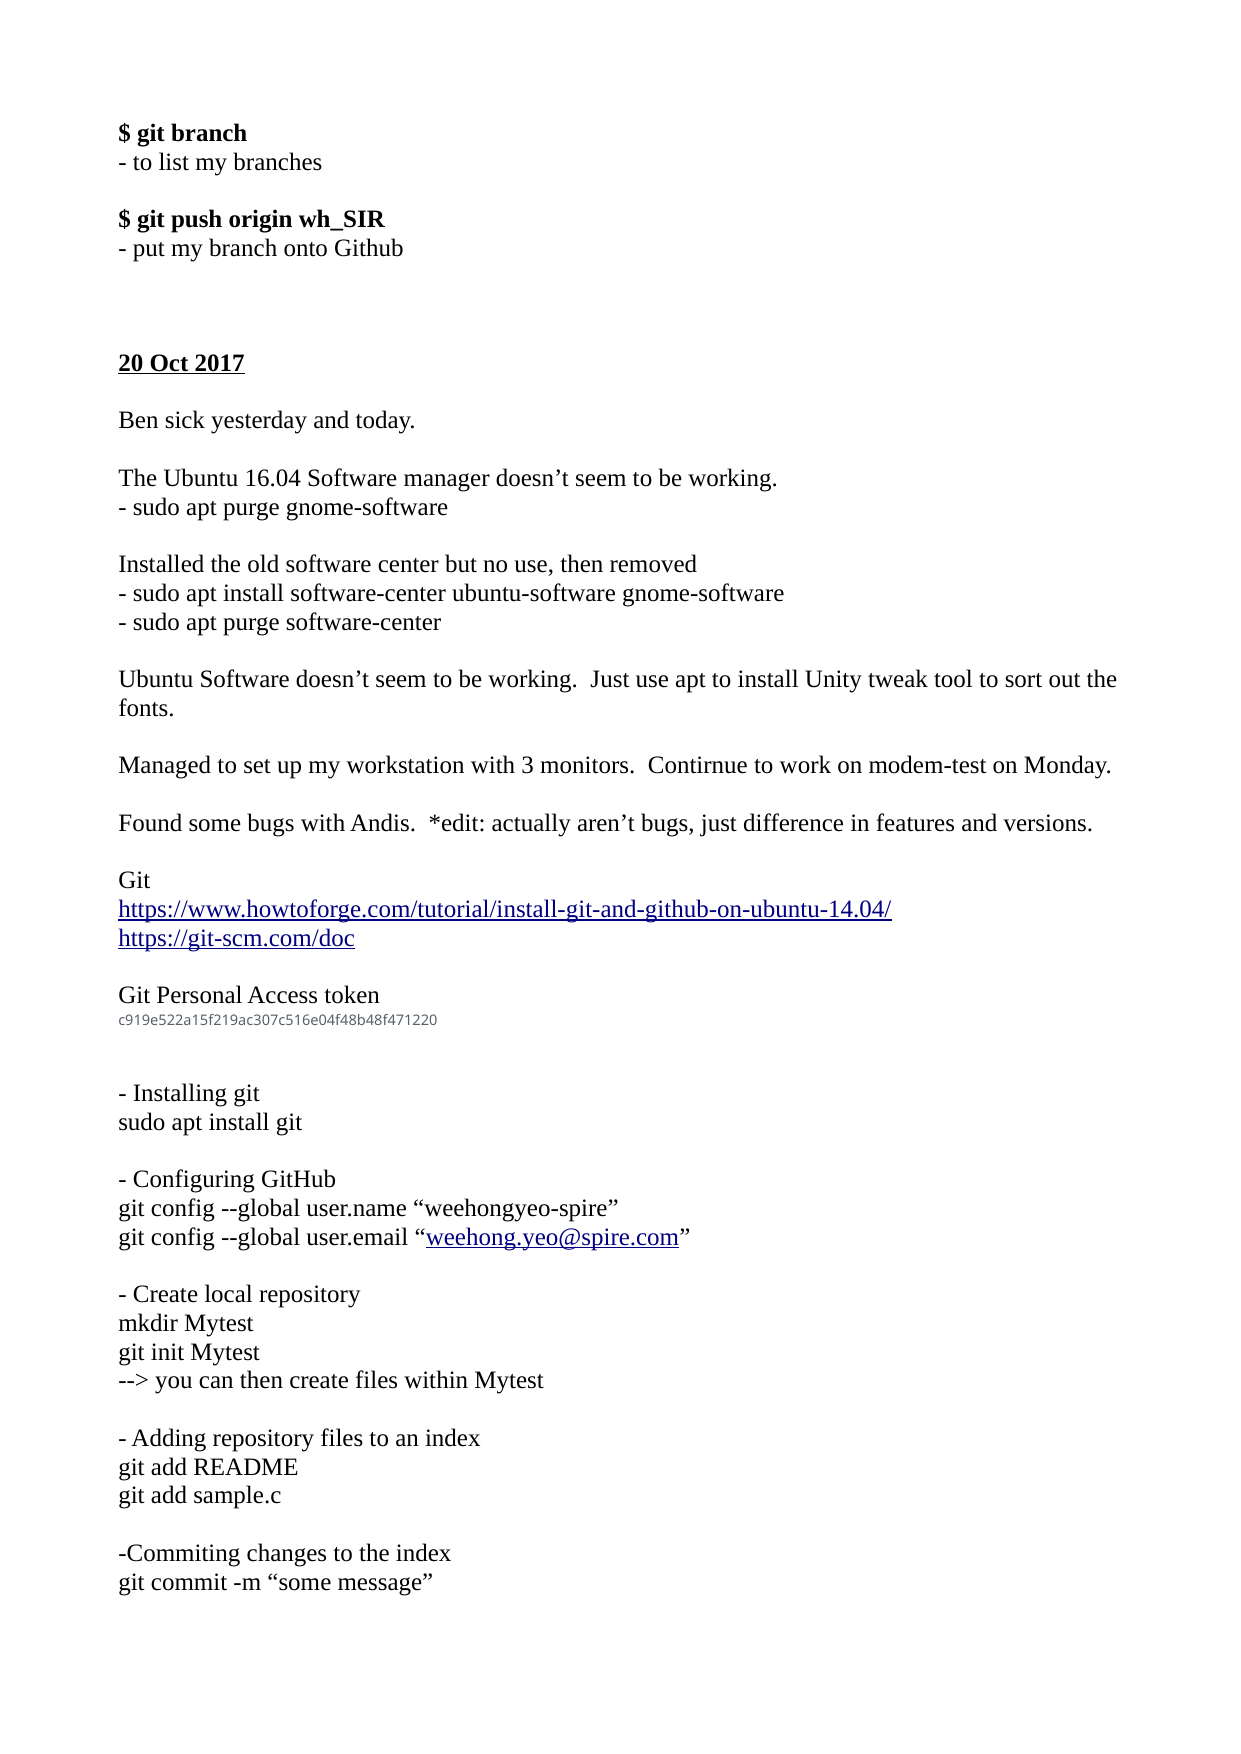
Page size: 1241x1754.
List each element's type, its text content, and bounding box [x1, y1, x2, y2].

text sudo apt install git [118, 1107, 1122, 1135]
text - put my branch onto Github [118, 233, 1122, 262]
text Managed to set up my workstation with 3 monitors. Contirnue to work on modem-test on Monday. [118, 751, 1122, 779]
text -Commiting changes to the index [118, 1538, 1122, 1567]
text Git [118, 866, 1122, 894]
text - sudo apt purge gnome-software [118, 492, 1122, 521]
text https://git-scm.com/doc [118, 923, 1122, 952]
text - Adding repository files to an index [118, 1423, 1122, 1452]
text git commit -m “some message” [118, 1567, 1122, 1595]
text https://www.howtoforge.com/tutorial/install-git-and-github-on-ubuntu-14.04/ [118, 894, 1122, 923]
text $ git push origin wh_SIR [118, 204, 1122, 233]
text 20 Oct 2017 [118, 348, 1122, 377]
text git add README [118, 1452, 1122, 1480]
text - Configuring GitHub [118, 1164, 1122, 1193]
text - sudo apt install software-center ubuntu-software gnome-software [118, 578, 1122, 607]
text - sudo apt purge software-center [118, 607, 1122, 636]
text git config --global user.name “weehongyeo-spire” [118, 1193, 1122, 1222]
text The Ubuntu 16.04 Software manager doesn’t seem to be working. [118, 463, 1122, 492]
text Ubuntu Software doesn’t seem to be working. Just use apt to install Unity tweak tool to sort out the fonts. [118, 664, 1122, 722]
text mkdir Mytest [118, 1308, 1122, 1337]
text git init Mytest [118, 1337, 1122, 1365]
text --> you can then create files within Mytest [118, 1365, 1122, 1394]
text - Create local repository [118, 1279, 1122, 1308]
text Found some bugs with Andis. *edit: actually aren’t bugs, just difference in features and versions. [118, 808, 1122, 837]
text c919e522a15f219ac307c516e04f48b48f471220 [118, 1009, 1122, 1029]
text Installed the old software center but no use, then removed [118, 549, 1122, 578]
text - Installing git [118, 1078, 1122, 1107]
text - to list my branches [118, 147, 1122, 176]
text Ben sick yesterday and today. [118, 406, 1122, 434]
text git add sample.c [118, 1480, 1122, 1509]
text $ git branch [118, 118, 1122, 147]
text git config --global user.email “weehong.yeo@spire.com” [118, 1222, 1122, 1250]
text Git Personal Access token [118, 981, 1122, 1009]
